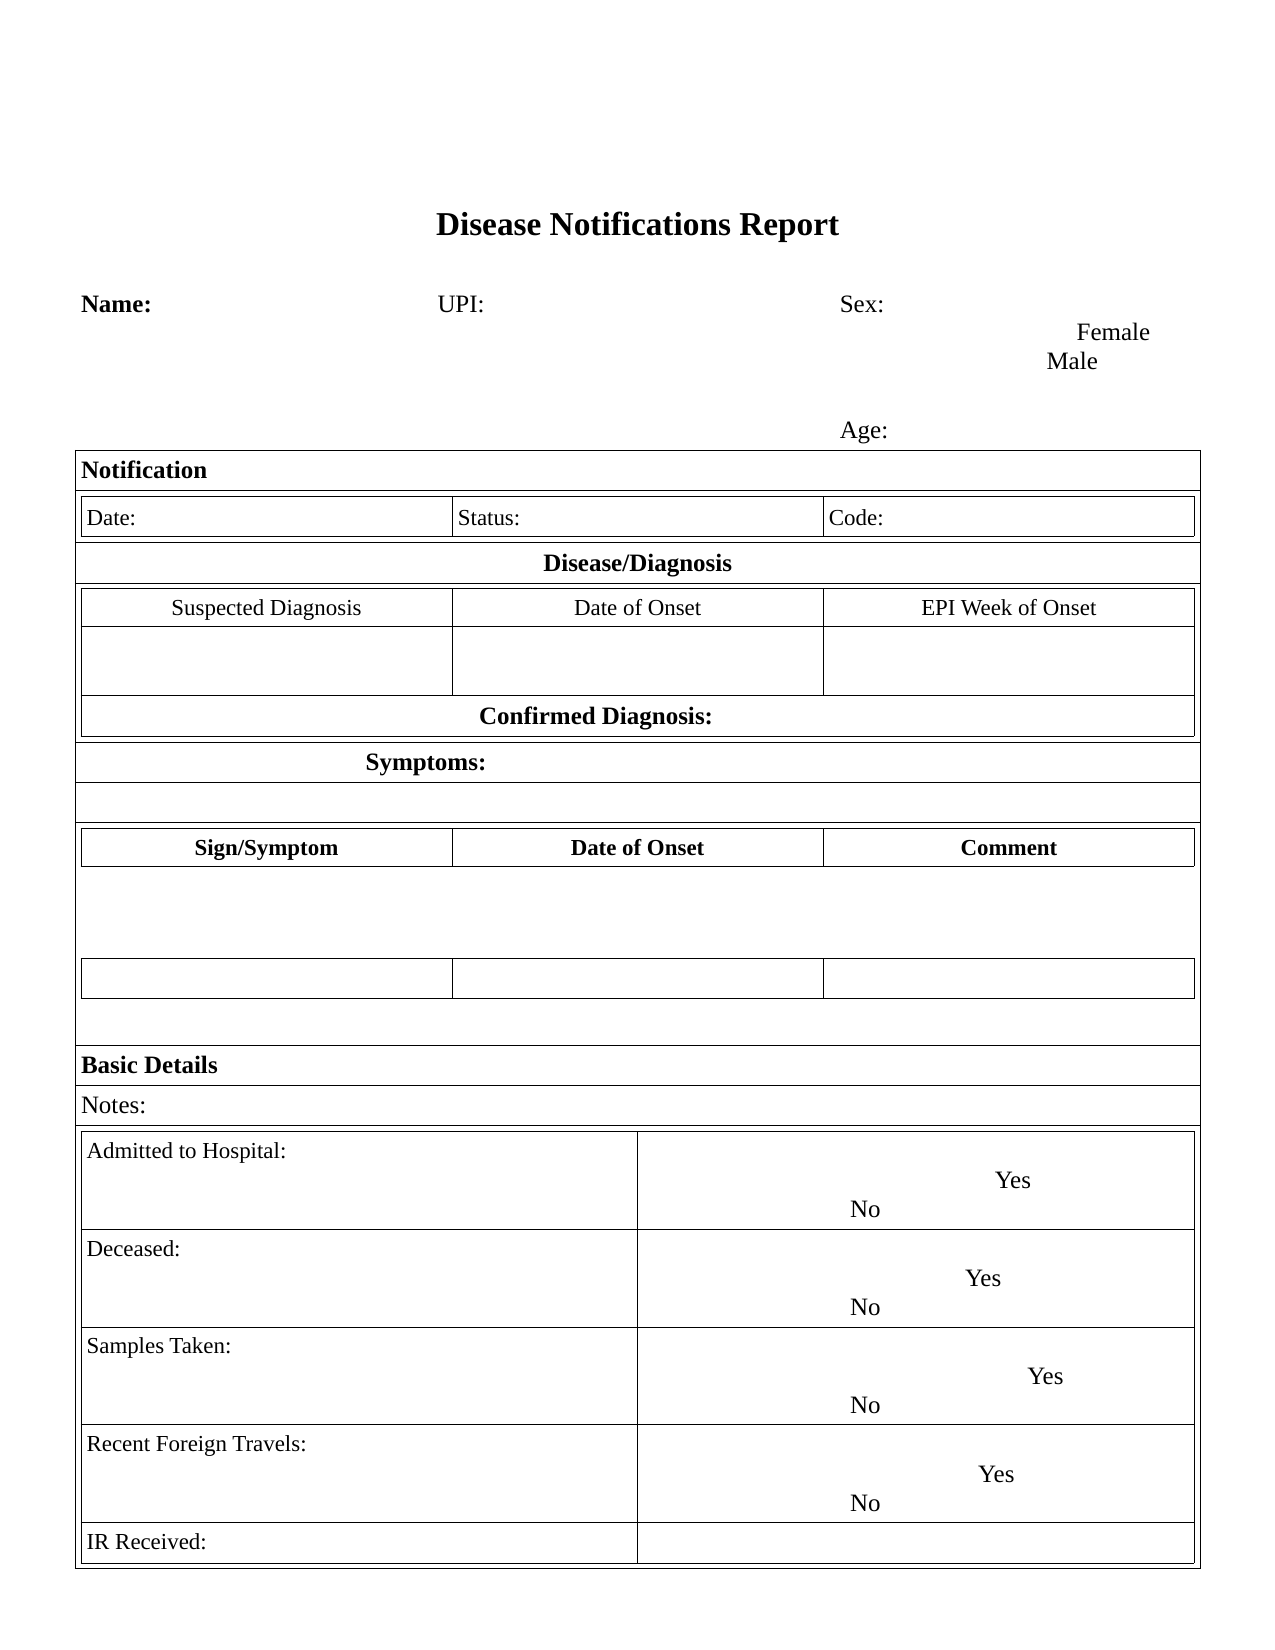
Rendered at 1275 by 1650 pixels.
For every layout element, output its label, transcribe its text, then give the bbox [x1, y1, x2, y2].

table_cell <if test="patient.symptoms">Symptoms: </if> [76, 743, 1200, 782]
table_header Date of Onset [453, 589, 823, 626]
table_cell [431, 410, 834, 450]
table_cell Notes: <patient.comments> [76, 1086, 1200, 1125]
table_cell <if test="patient.diagnosis_confirmed">Confirmed Diagnosis: <patient.diagnosis_confirmed.name></if> [82, 696, 1194, 736]
table_cell <choose test=""><when test="patient.hx_travel==True">Yes </when><otherwise>No</otherwise></choose> [638, 1425, 1194, 1522]
table_cell Samples Taken: [82, 1328, 637, 1424]
table_header Name: <patient.patient.firstname> <patient.patient.lastname> [75, 283, 431, 450]
table_header Comment [824, 829, 1194, 866]
table_header <symptom.comment> [824, 959, 1194, 998]
table_header UPI: <patient.puid> [431, 283, 834, 409]
subtitle <context['company.rec_name']> Disease Notifications Report [75, 175, 1200, 242]
table_header Sign/Symptom [82, 829, 452, 866]
table_header Date: <patient.date_notified> [82, 497, 452, 536]
table_cell Age: <patient.age> [834, 410, 1200, 450]
table_header Sex: <choose test=""><when test="patient.sex=='f'">Female </when><otherwise>Male</otherwise></choose> [834, 283, 1200, 409]
table_header Date of Onset [453, 829, 823, 866]
table_cell <choose test=""><when test="patient.deceased==True">Yes </when><otherwise>No</otherwise></choose> [638, 1230, 1194, 1327]
table_cell <choose test=""><when test="patient.specimen_taken==True">Yes </when><otherwise>No</otherwise></choose> [638, 1328, 1194, 1424]
table_cell Disease/Diagnosis [76, 543, 1200, 582]
table_cell IR Received: [82, 1523, 637, 1562]
table_cell </if> [76, 872, 1200, 912]
table_header EPI Week of Onset [824, 589, 1194, 626]
table_cell [76, 491, 1200, 542]
table_cell Notification [76, 451, 1200, 490]
table_cell <patient.date_onset> [453, 627, 823, 695]
table_cell <choose test=""><when test="patient.ir_received==True">Yes </when><otherwise>No</otherwise></choose> [638, 1523, 1194, 1562]
table_cell [76, 952, 1200, 1004]
table_cell Basic Details [76, 1046, 1200, 1085]
table_header Admitted to Hospital: [82, 1132, 637, 1229]
table_cell <if test="patient.hospitalized==True"> Hospitalized At: </if> <if test="patient.specimen_taken==True"> Specimen Taken: </if> <for each="specimen in patient.specimens"> </for> <if test="patient.hx_travel==True"> Foreign Travels </if> <for each="location in patient.hx_locations"> </for> [76, 1126, 1200, 1568]
table_cell Recent Foreign Travels: [82, 1425, 637, 1522]
table_header <choose test=""><when test="patient.hospitalized==True">Yes </when><otherwise>No</otherwise></choose> [638, 1132, 1194, 1229]
table_header Suspected Diagnosis [82, 589, 452, 626]
table_cell </for> [76, 1004, 1200, 1044]
table_header <symptom.date_onset> [453, 959, 823, 998]
table_cell <for each="symptom in patient.symptoms"> [76, 912, 1200, 952]
table_cell <patient.epi_week_onset> [824, 627, 1194, 695]
table_cell [76, 823, 1200, 872]
table_cell [76, 584, 1200, 742]
table_header Status: <patient.status> [453, 497, 823, 536]
table_header Code: <patient.name> [824, 497, 1194, 536]
table_cell Deceased: [82, 1230, 637, 1327]
table_header <symptom.pathology.name> [82, 959, 452, 998]
table_cell <if test="patient.diagnosis"><patient.diagnosis.name></if> [82, 627, 452, 695]
table_cell <if test="patient.symptoms"> [76, 783, 1200, 822]
